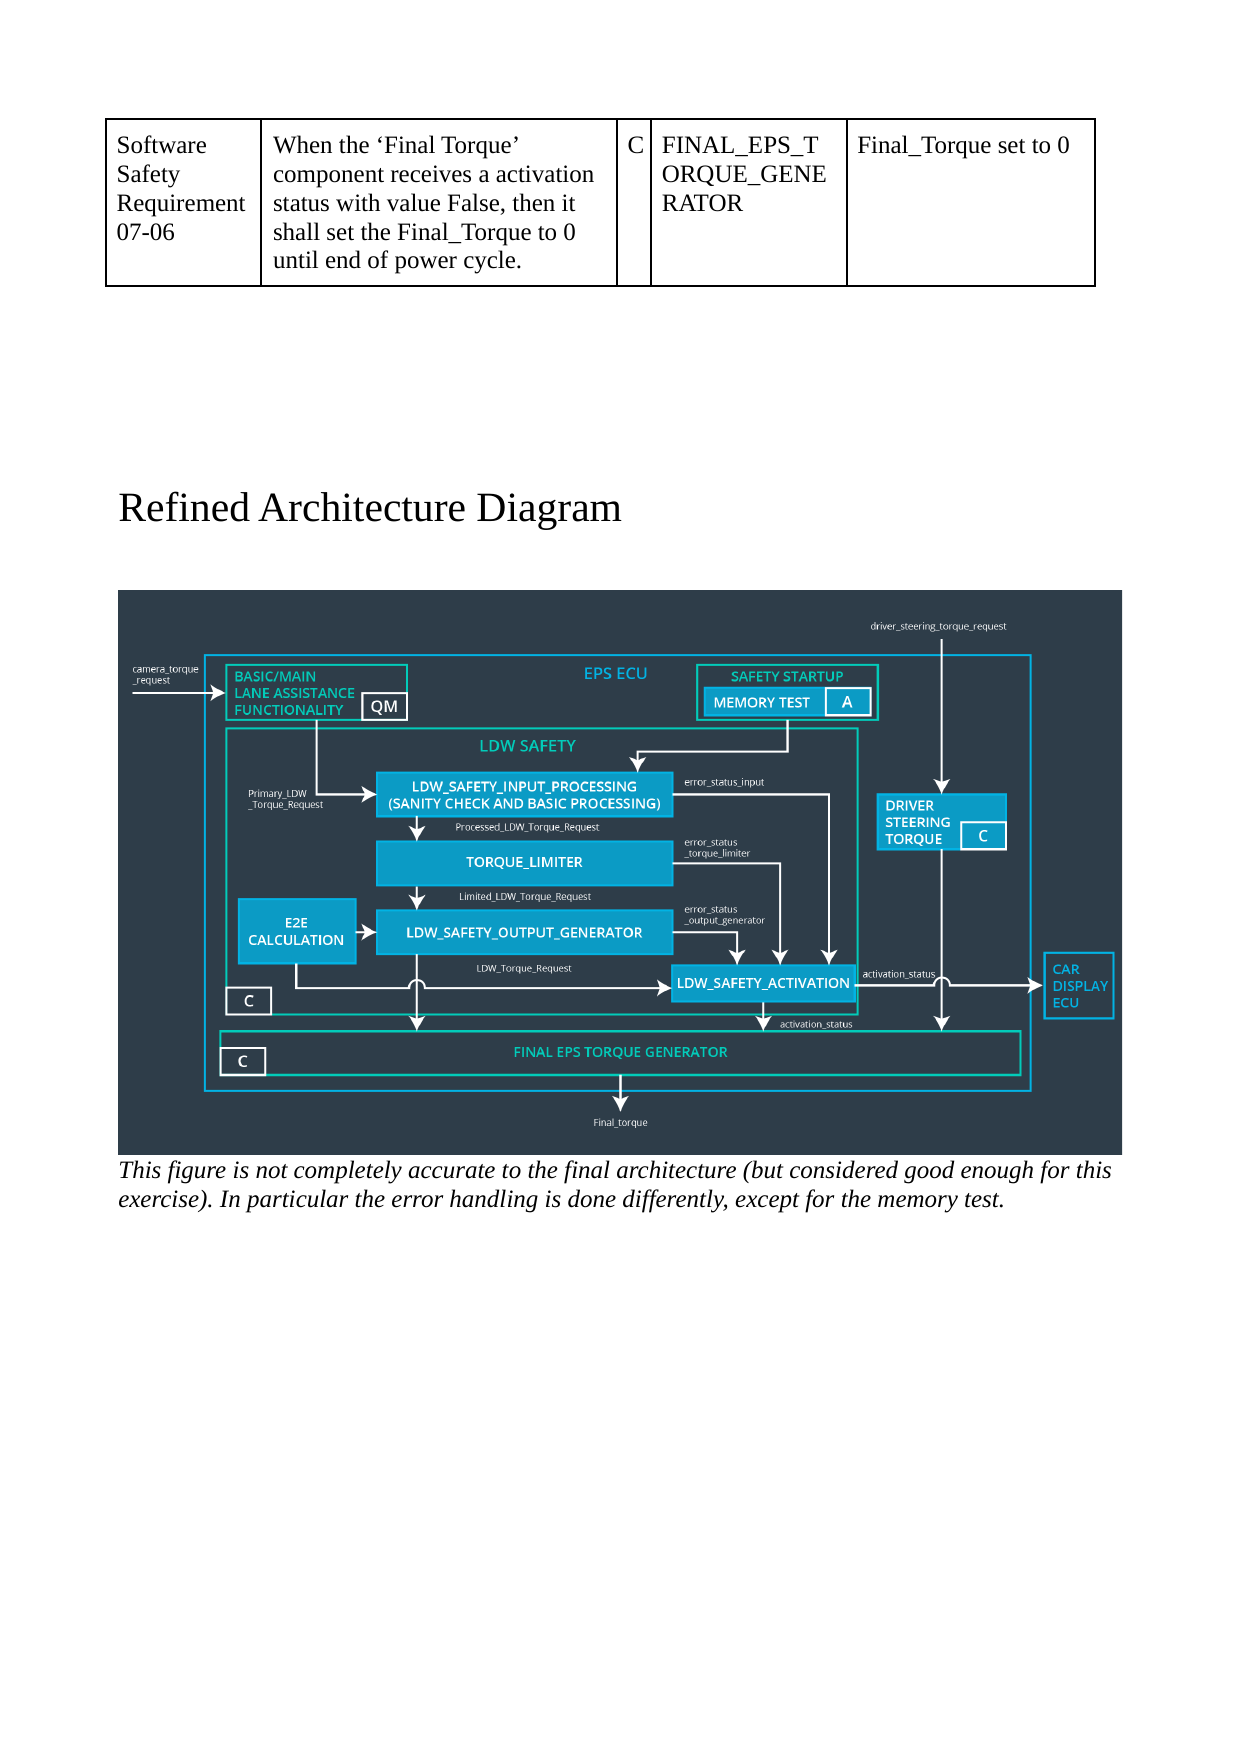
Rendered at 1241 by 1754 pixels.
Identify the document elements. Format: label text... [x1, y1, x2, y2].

table_cell C [618, 120, 650, 285]
table_cell When the ‘Final Torque’ component receives a activation status with value False, then it shall set the Final_Torque to 0 until end of power cycle. [262, 120, 616, 285]
picture [118, 590, 1123, 1155]
table_cell FINAL_EPS_TORQUE_GENERATOR [652, 120, 846, 285]
table_cell Final_Torque set to 0 [848, 120, 1094, 285]
text This figure is not completely accurate to the final architecture (but considered good enough for this exercise). In particular the error handling is done differently, except for the memory test. [118, 1155, 1122, 1212]
table_cell Software Safety Requirement 07-06 [107, 120, 260, 285]
subtitle Refined Architecture Diagram [118, 482, 1122, 530]
